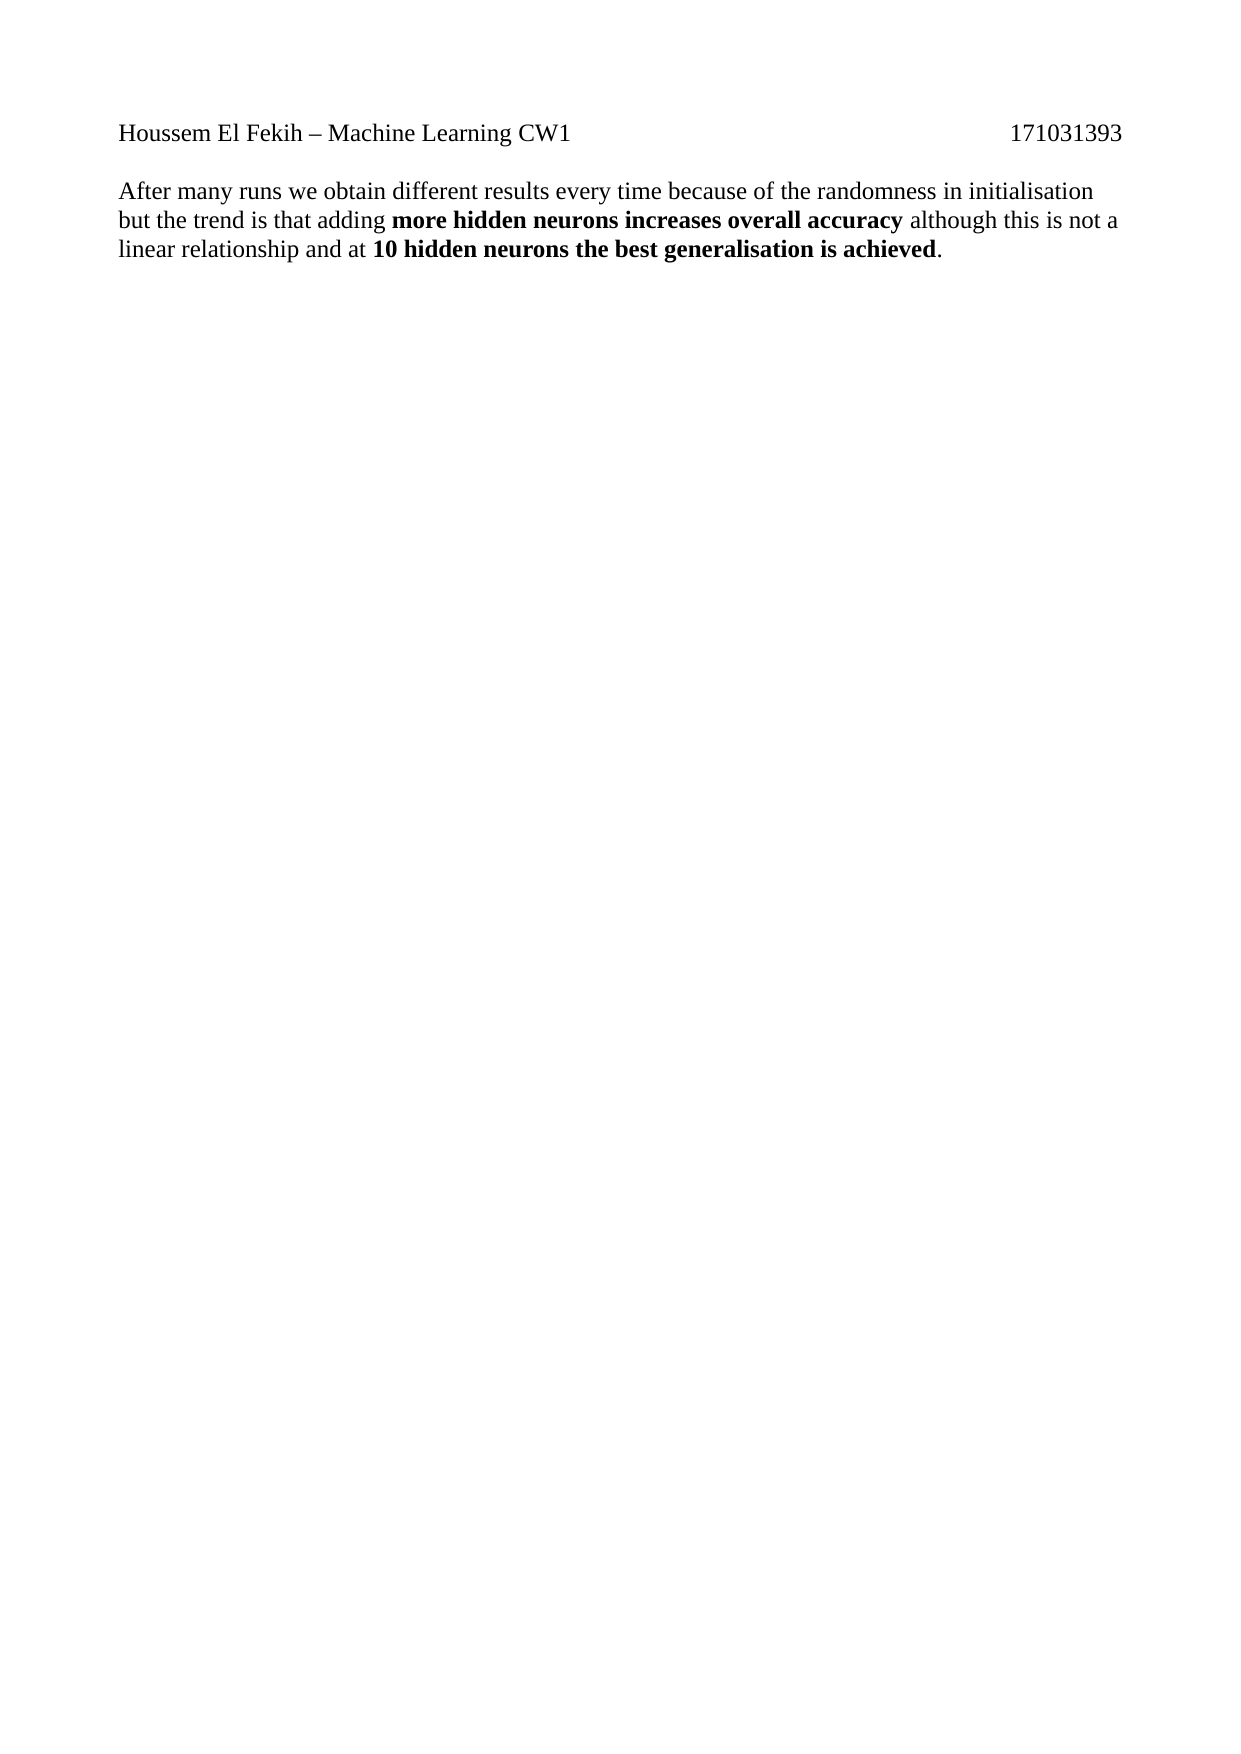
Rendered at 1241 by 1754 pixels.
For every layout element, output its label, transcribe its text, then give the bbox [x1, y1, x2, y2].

text After many runs we obtain different results every time because of the randomness in initialisation but the trend is that adding more hidden neurons increases overall accuracy although this is not a linear relationship and at 10 hidden neurons the best generalisation is achieved. [118, 176, 1122, 263]
